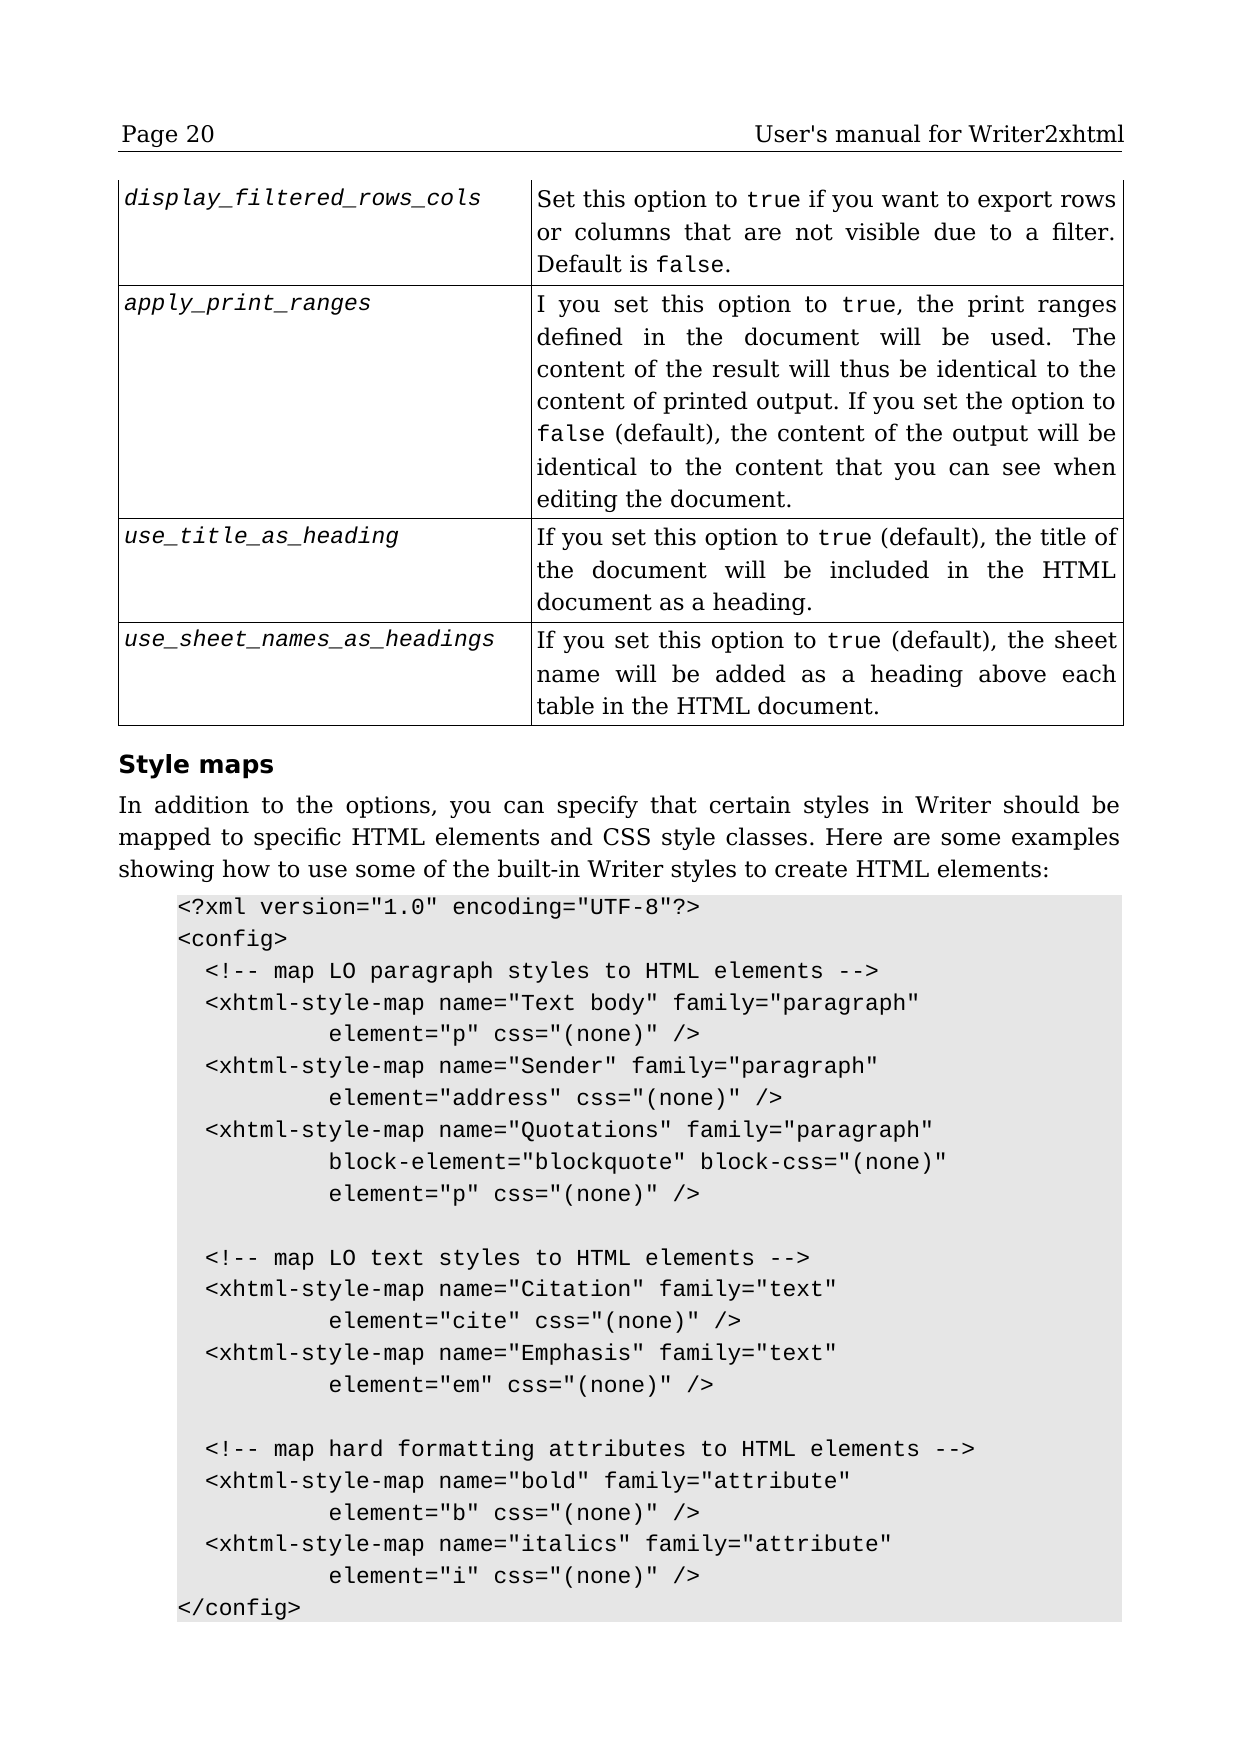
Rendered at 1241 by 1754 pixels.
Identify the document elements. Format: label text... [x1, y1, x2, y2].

table_cell use_sheet_names_as_headings [119, 623, 531, 725]
text element="b" css="(none)" /> [177, 1501, 1122, 1527]
text <xhtml-style-map name="italics" family="attribute" [177, 1533, 1122, 1559]
text element="i" css="(none)" /> [177, 1565, 1122, 1591]
text <xhtml-style-map name="Text body" family="paragraph" [177, 991, 1122, 1017]
text <xhtml-style-map name="bold" family="attribute" [177, 1469, 1122, 1495]
text <config> [177, 927, 1122, 953]
text <!-- map hard formatting attributes to HTML elements --> [177, 1437, 1122, 1463]
table_cell use_title_as_heading [119, 519, 531, 622]
text <xhtml-style-map name="Emphasis" family="text" [177, 1342, 1122, 1367]
text element="address" css="(none)" /> [177, 1087, 1122, 1112]
text <!-- map LO text styles to HTML elements --> [177, 1246, 1122, 1272]
text In addition to the options, you can specify that certain styles in Writer should be mapped to specific HTML elements and CSS style classes. Here are some examples showing how to use some of the built-in Writer styles to create HTML elements: [118, 792, 1122, 883]
table_cell If you set this option to true (default), the title of the document will be included in the HTML document as a heading. [532, 519, 1123, 622]
text block-element="blockquote" block-css="(none)" [177, 1150, 1122, 1176]
subtitle Style maps [118, 751, 1122, 780]
text </config> [177, 1597, 1122, 1622]
text <xhtml-style-map name="Citation" family="text" [177, 1278, 1122, 1304]
table_cell display_filtered_rows_cols [119, 180, 531, 285]
text <xhtml-style-map name="Quotations" family="paragraph" [177, 1118, 1122, 1144]
text <!-- map LO paragraph styles to HTML elements --> [177, 959, 1122, 985]
text <?xml version="1.0" encoding="UTF-8"?> [177, 895, 1122, 921]
table_cell I you set this option to true, the print ranges defined in the document will be used. The content of the result will thus be identical to the content of printed output. If you set the option to false (default), the content of the output will be identical to the content that you can see when editing the document. [532, 286, 1123, 518]
text element="p" css="(none)" /> [177, 1182, 1122, 1208]
text element="p" css="(none)" /> [177, 1023, 1122, 1049]
table_cell apply_print_ranges [119, 286, 531, 518]
text <xhtml-style-map name="Sender" family="paragraph" [177, 1055, 1122, 1081]
text element="em" css="(none)" /> [177, 1373, 1122, 1399]
text element="cite" css="(none)" /> [177, 1310, 1122, 1336]
table_cell If you set this option to true (default), the sheet name will be added as a heading above each table in the HTML document. [532, 623, 1123, 725]
table_cell Set this option to true if you want to export rows or columns that are not visible due to a filter. Default is false. [532, 180, 1123, 285]
